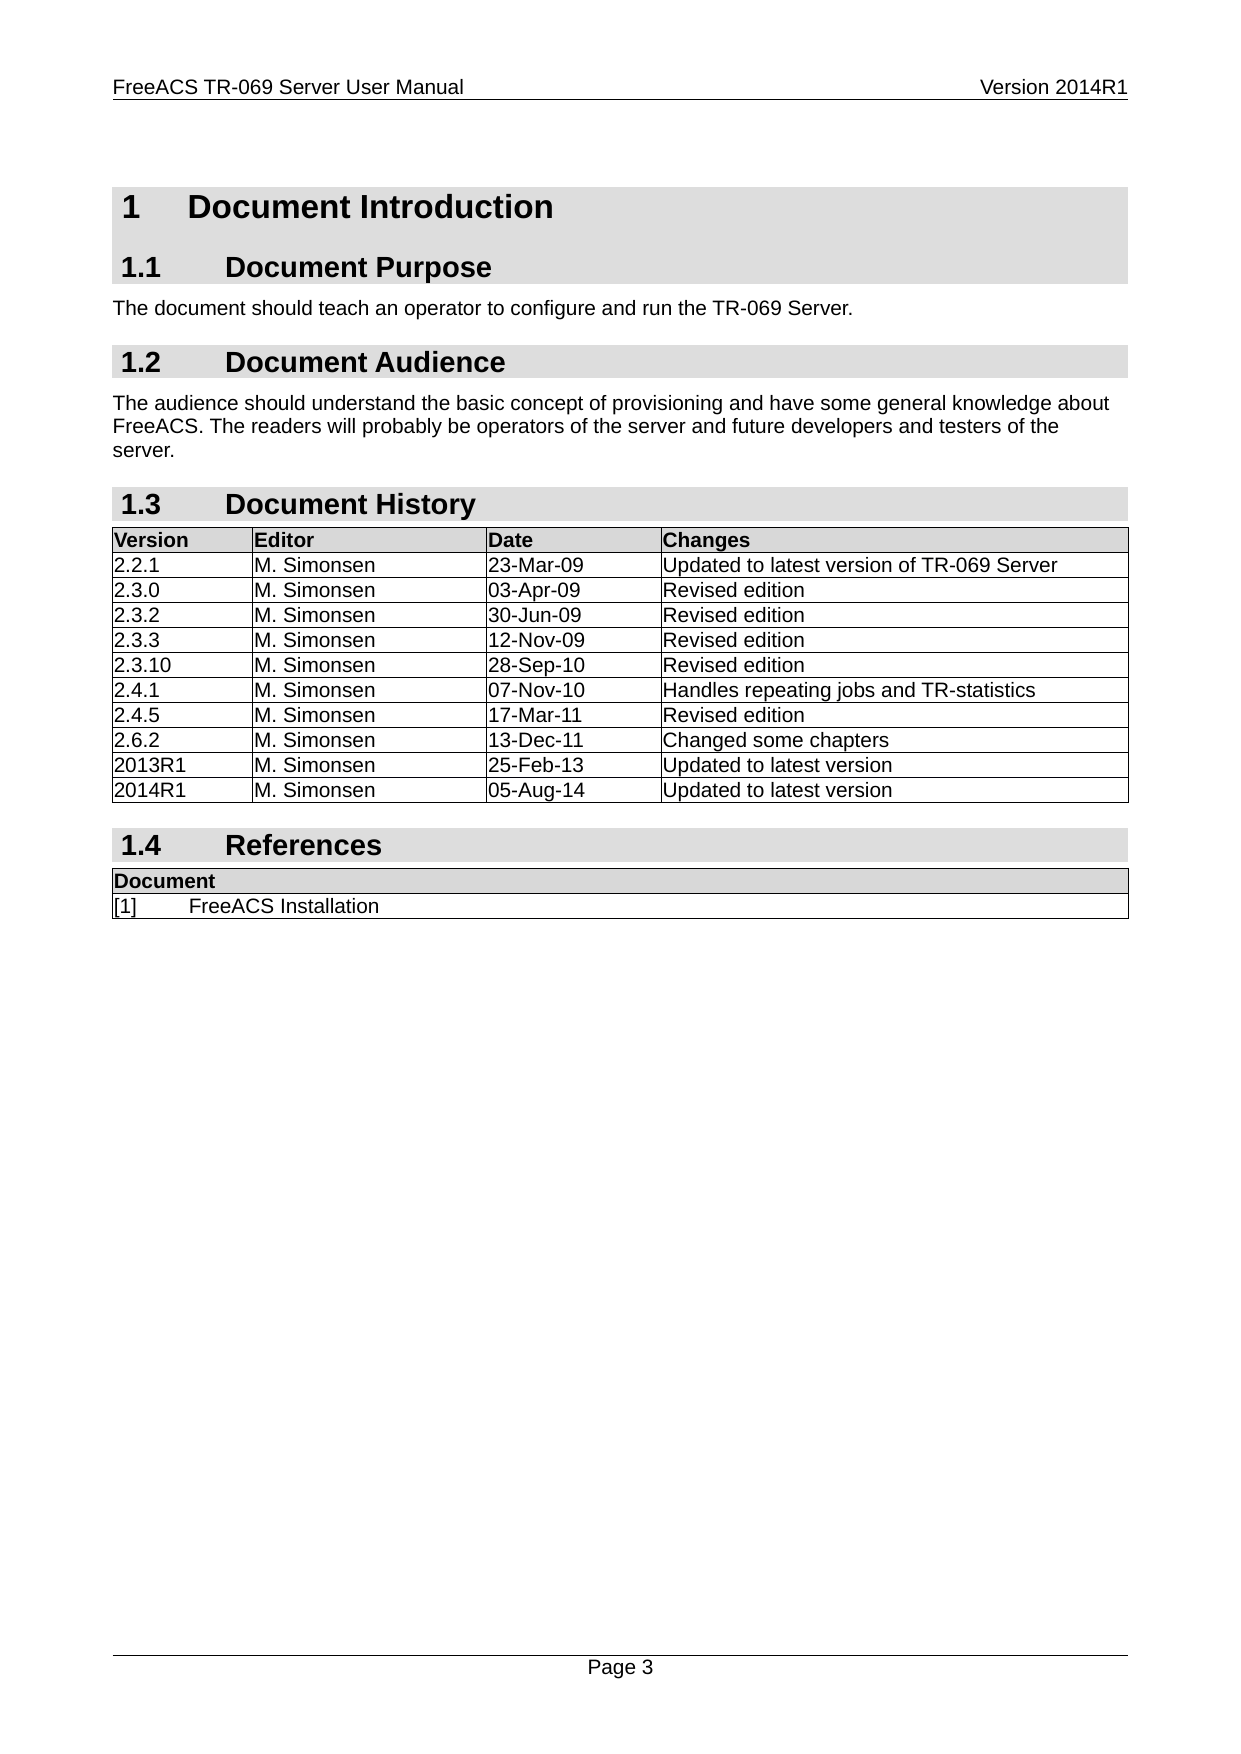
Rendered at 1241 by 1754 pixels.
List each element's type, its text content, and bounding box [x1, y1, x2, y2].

table_cell Updated to latest version [662, 778, 1128, 802]
table_cell M. Simonsen [253, 553, 486, 577]
table_cell 05-Aug-14 [487, 778, 661, 802]
table_header Version [113, 528, 252, 552]
table_header Date [487, 528, 661, 552]
table_cell 23-Mar-09 [487, 553, 661, 577]
table_cell M. Simonsen [253, 578, 486, 602]
table_cell 07-Nov-10 [487, 678, 661, 702]
table_cell M. Simonsen [253, 753, 486, 777]
table_cell 30-Jun-09 [487, 603, 661, 627]
table_cell 2014R1 [113, 778, 252, 802]
table_header Document [113, 869, 1128, 893]
table_cell 2.6.2 [113, 728, 252, 752]
table_cell 2.3.3 [113, 628, 252, 652]
table_cell M. Simonsen [253, 628, 486, 652]
table_cell Changed some chapters [662, 728, 1128, 752]
subtitle Document Audience [112, 345, 1128, 378]
table_cell 12-Nov-09 [487, 628, 661, 652]
table_cell 2.3.0 [113, 578, 252, 602]
table_cell Revised edition [662, 578, 1128, 602]
table_cell 2.4.1 [113, 678, 252, 702]
table_cell Updated to latest version [662, 753, 1128, 777]
table_cell Revised edition [662, 628, 1128, 652]
table_cell 03-Apr-09 [487, 578, 661, 602]
table_cell 2013R1 [113, 753, 252, 777]
table_cell M. Simonsen [253, 603, 486, 627]
table_cell 2.3.10 [113, 653, 252, 677]
table_cell M. Simonsen [253, 678, 486, 702]
subtitle Document Introduction [112, 187, 1128, 225]
subtitle Document Purpose [112, 250, 1128, 284]
table_cell Updated to latest version of TR-069 Server [662, 553, 1128, 577]
table_header Editor [253, 528, 486, 552]
table_cell M. Simonsen [253, 703, 486, 727]
table_cell 2.2.1 [113, 553, 252, 577]
table_cell M. Simonsen [253, 778, 486, 802]
table_cell 25-Feb-13 [487, 753, 661, 777]
table_cell Revised edition [662, 603, 1128, 627]
table_cell 2.3.2 [113, 603, 252, 627]
table_cell 17-Mar-11 [487, 703, 661, 727]
table_cell Revised edition [662, 653, 1128, 677]
subtitle Document History [112, 487, 1128, 521]
text The document should teach an operator to configure and run the TR-069 Server. [112, 296, 1128, 320]
table_cell 2.4.5 [113, 703, 252, 727]
table_cell 28-Sep-10 [487, 653, 661, 677]
table_cell 13-Dec-11 [487, 728, 661, 752]
table_header Changes [662, 528, 1128, 552]
subtitle References [112, 828, 1128, 862]
table_cell FreeACS Installation [113, 894, 1128, 918]
table_cell Handles repeating jobs and TR-statistics [662, 678, 1128, 702]
table_cell M. Simonsen [253, 728, 486, 752]
text The audience should understand the basic concept of provisioning and have some general knowledge about FreeACS. The readers will probably be operators of the server and future developers and testers of the server. [112, 390, 1128, 462]
table_cell Revised edition [662, 703, 1128, 727]
table_cell M. Simonsen [253, 653, 486, 677]
